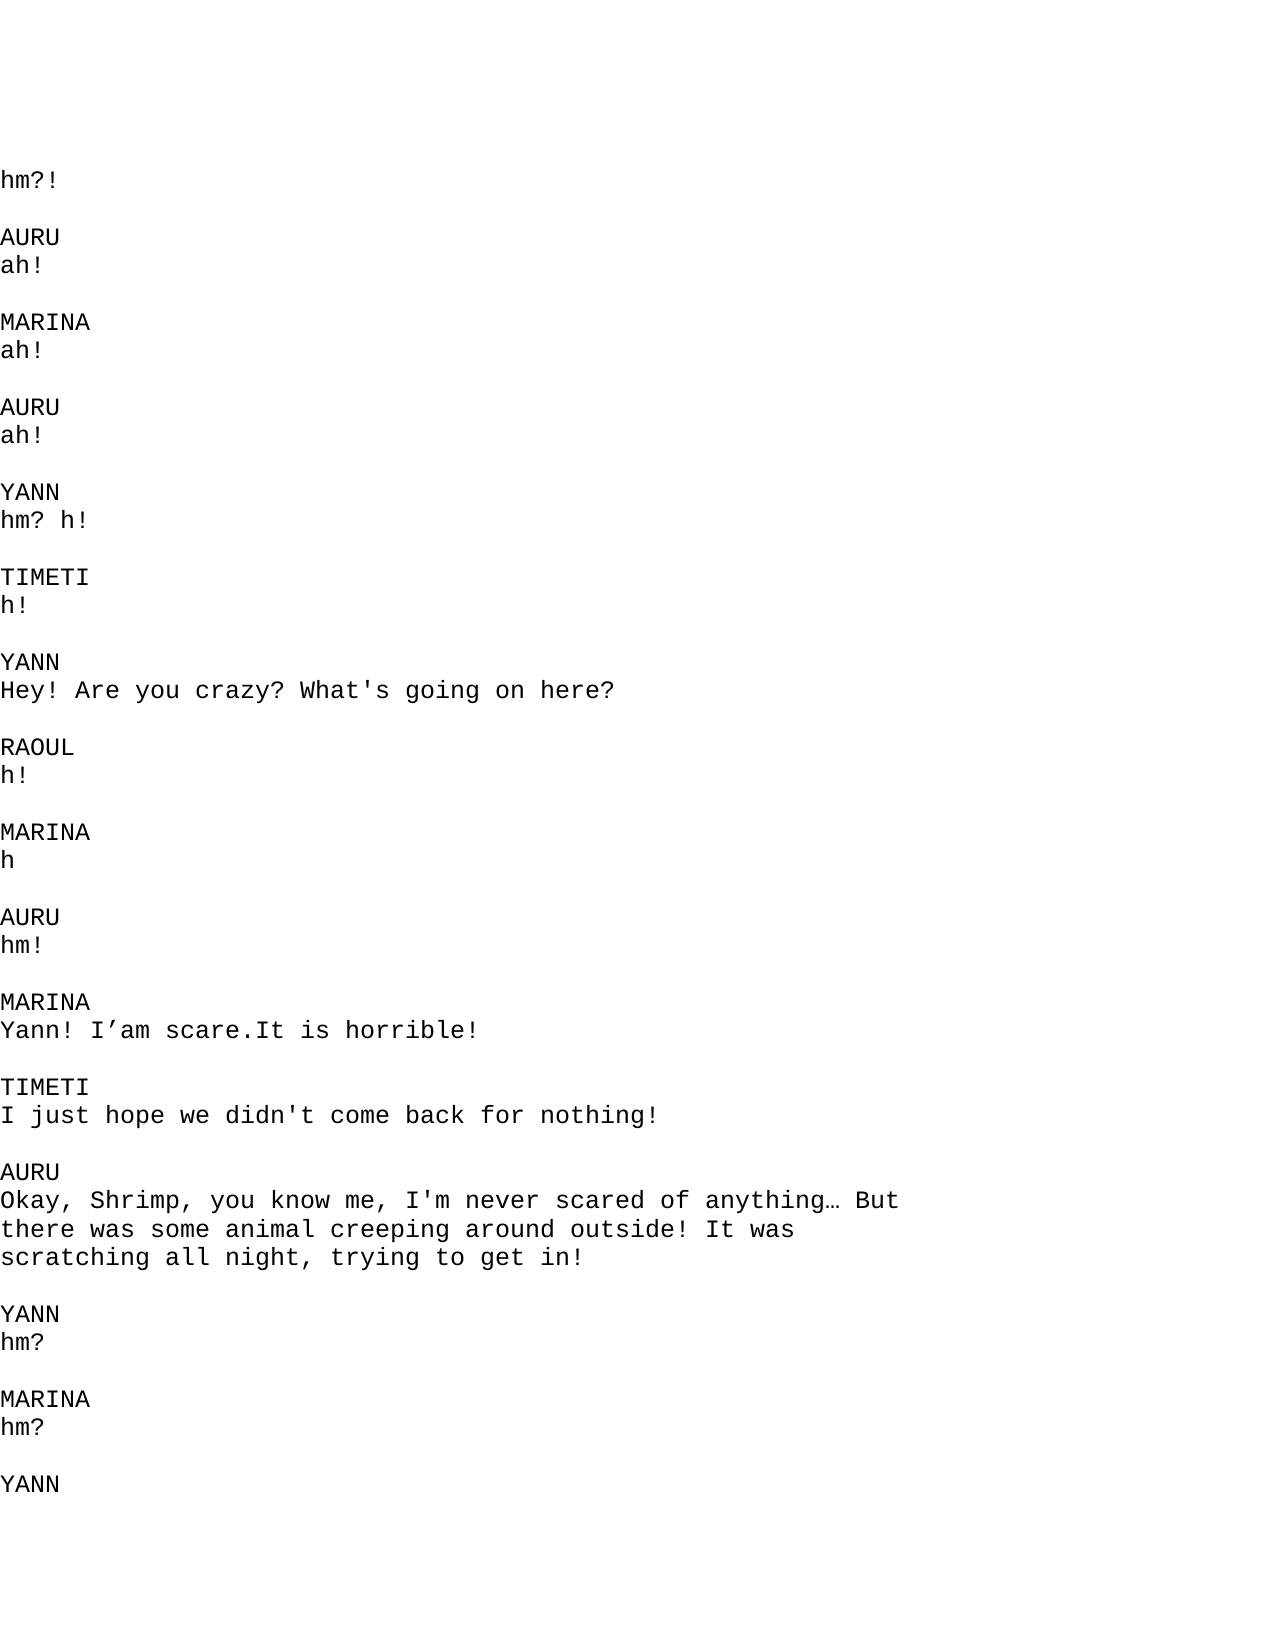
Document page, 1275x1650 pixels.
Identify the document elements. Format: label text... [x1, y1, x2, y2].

text Hey! Are you crazy? What's going on here? [0, 678, 900, 706]
text AURU [0, 904, 900, 933]
text AURU [0, 1159, 900, 1188]
text Yann! I’am scare.It is horrible! [0, 1018, 900, 1046]
text hm? [0, 1329, 900, 1358]
text hm! [0, 933, 900, 961]
text MARINA [0, 989, 900, 1018]
text AURU [0, 394, 900, 423]
text MARINA [0, 309, 900, 338]
text h! [0, 593, 900, 621]
text hm?! [0, 168, 900, 196]
text YANN [0, 1301, 900, 1329]
text YANN [0, 649, 900, 678]
text ah! [0, 423, 900, 451]
text ah! [0, 338, 900, 366]
text AURU [0, 224, 900, 253]
text MARINA [0, 819, 900, 848]
text TIMETI [0, 564, 900, 593]
text hm? [0, 1414, 900, 1443]
text I just hope we didn't come back for nothing! [0, 1103, 900, 1131]
text YANN [0, 1471, 900, 1499]
text TIMETI [0, 1074, 900, 1103]
text Okay, Shrimp, you know me, I'm never scared of anything… But there was some animal creeping around outside! It was scratching all night, trying to get in! [0, 1188, 900, 1273]
text ah! [0, 253, 900, 281]
text YANN [0, 479, 900, 508]
text RAOUL [0, 734, 900, 763]
text h! [0, 763, 900, 791]
text h [0, 848, 900, 876]
text hm? h! [0, 508, 900, 536]
text MARINA [0, 1386, 900, 1414]
